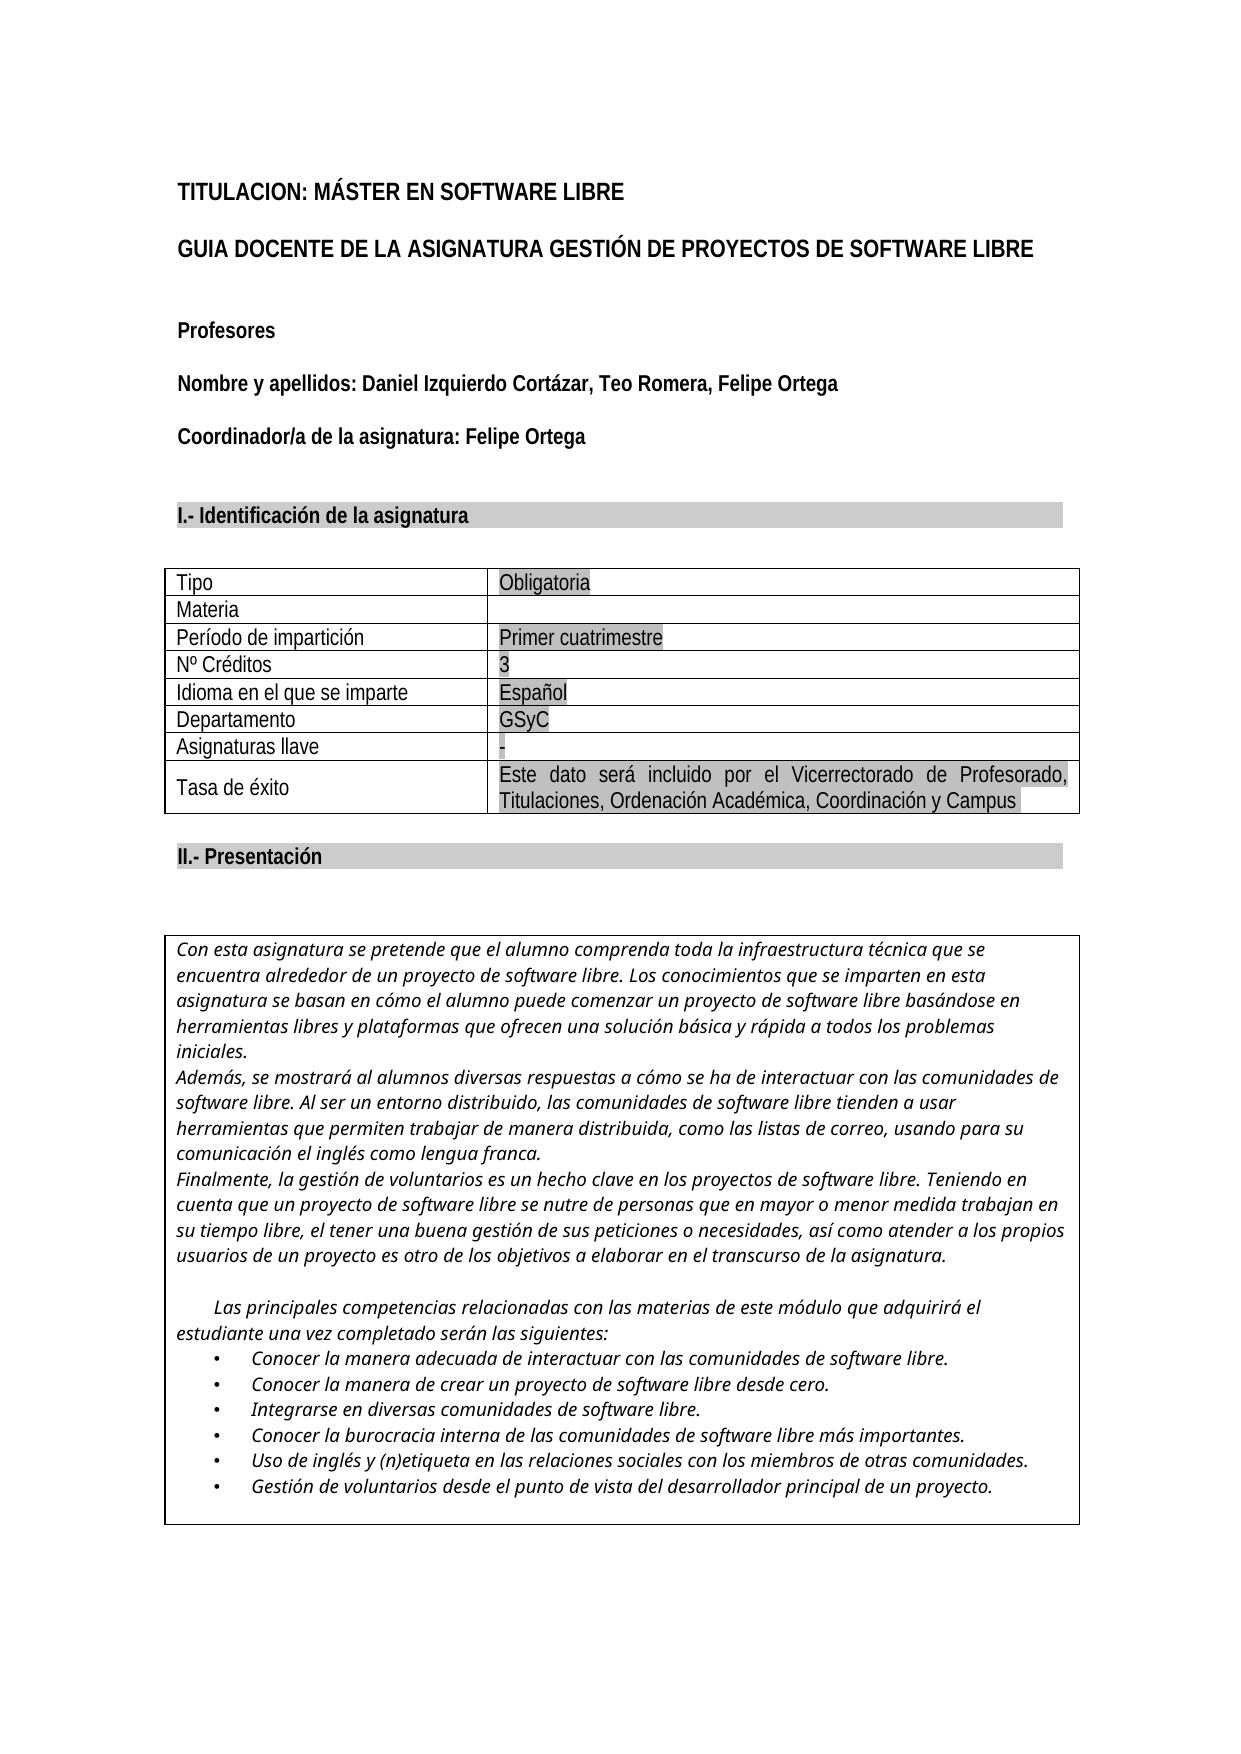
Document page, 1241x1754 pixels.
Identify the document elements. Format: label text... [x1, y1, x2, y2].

table_cell Idioma en el que se imparte [166, 679, 487, 705]
text GUIA DOCENTE DE LA ASIGNATURA GESTIÓN DE PROYECTOS DE SOFTWARE LIBRE [177, 234, 1063, 262]
text II.- Presentación [177, 843, 1063, 869]
table_cell [488, 596, 1079, 623]
text Coordinador/a de la asignatura: Felipe Ortega [177, 423, 1063, 449]
table_cell Período de impartición [166, 624, 487, 650]
table_header Obligatoria [488, 569, 1079, 595]
table_header Tipo [166, 569, 487, 595]
table_cell Tasa de éxito [166, 761, 487, 813]
table_cell Este dato será incluido por el Vicerrectorado de Profesorado, Titulaciones, Ordenación Académica, Coordinación y Campus [488, 761, 1079, 813]
table_cell GSyC [488, 706, 1079, 732]
table_cell 3 [488, 651, 1079, 677]
table_cell Departamento [166, 706, 487, 732]
table_cell Español [488, 679, 1079, 705]
text TITULACION: MÁSTER EN SOFTWARE LIBRE [177, 176, 1063, 205]
table_cell Nº Créditos [166, 651, 487, 677]
text I.- Identificación de la asignatura [177, 502, 1063, 528]
table_header Con esta asignatura se pretende que el alumno comprenda toda la infraestructura técnica que se encuentra alrededor de un proyecto de software libre. Los conocimientos que se imparten en esta asignatura se basan en cómo el alumno puede comenzar un proyecto de software libre basándose en herramientas libres y plataformas que ofrecen una solución básica y rápida a todos los problemas iniciales. Además, se mostrará al alumnos diversas respuestas a cómo se ha de interactuar con las comunidades de software libre. Al ser un entorno distribuido, las comunidades de software libre tienden a usar herramientas que permiten trabajar de manera distribuida, como las listas de correo, usando para su comunicación el inglés como lengua franca. Finalmente, la gestión de voluntarios es un hecho clave en los proyectos de software libre. Teniendo en cuenta que un proyecto de software libre se nutre de personas que en mayor o menor medida trabajan en su tiempo libre, el tener una buena gestión de sus peticiones o necesidades, así como atender a los propios usuarios de un proyecto es otro de los objetivos a elaborar en el transcurso de la asignatura. Las principales competencias relacionadas con las materias de este módulo que adquirirá el estudiante una vez completado serán las siguientes: Conocer la manera adecuada de interactuar con las comunidades de software libre. Conocer la manera de crear un proyecto de software libre desde cero. Integrarse en diversas comunidades de software libre. Conocer la burocracia interna de las comunidades de software libre más importantes. Uso de inglés y (n)etiqueta en las relaciones sociales con los miembros de otras comunidades. Gestión de voluntarios desde el punto de vista del desarrollador principal de un proyecto. [166, 936, 1079, 1524]
text Nombre y apellidos: Daniel Izquierdo Cortázar, Teo Romera, Felipe Ortega [177, 370, 1063, 397]
table_cell Asignaturas llave [166, 733, 487, 759]
table_cell Materia [166, 596, 487, 623]
table_cell - [488, 733, 1079, 759]
text Profesores [177, 317, 1063, 344]
table_cell Primer cuatrimestre [488, 624, 1079, 650]
